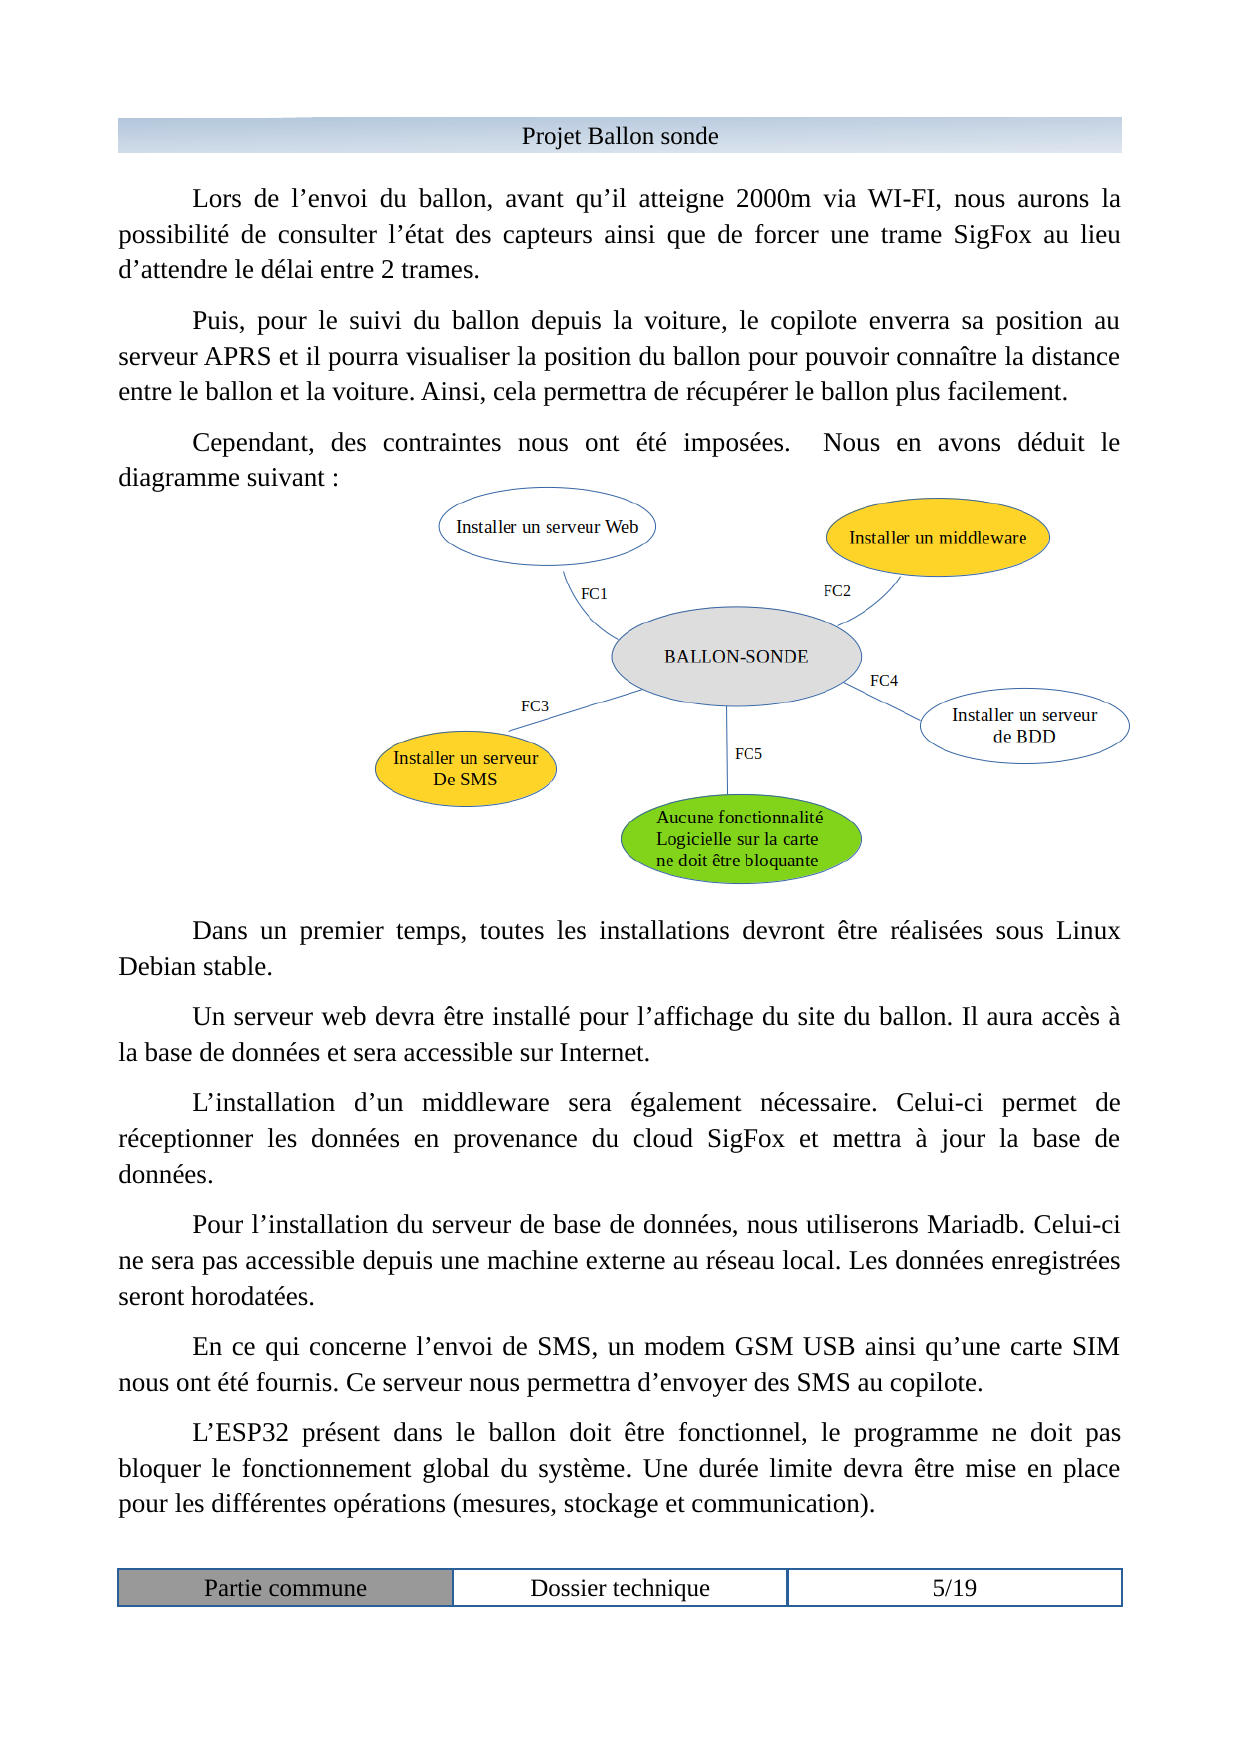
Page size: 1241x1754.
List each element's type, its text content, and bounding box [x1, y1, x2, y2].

text Pour l’installation du serveur de base de données, nous utiliserons Mariadb. Celui-ci ne sera pas accessible depuis une machine externe au réseau local. Les données enregistrées seront horodatées. [118, 1208, 1122, 1311]
text Un serveur web devra être installé pour l’affichage du site du ballon. Il aura accès à la base de données et sera accessible sur Internet. [118, 1000, 1122, 1067]
text Lors de l’envoi du ballon, avant qu’il atteigne 2000m via WI-FI, nous aurons la possibilité de consulter l’état des capteurs ainsi que de forcer une trame SigFox au lieu d’attendre le délai entre 2 trames. [118, 182, 1122, 285]
text L’installation d’un middleware sera également nécessaire. Celui-ci permet de réceptionner les données en provenance du cloud SigFox et mettra à jour la base de données. [118, 1086, 1122, 1189]
text Puis, pour le suivi du ballon depuis la voiture, le copilote enverra sa position au serveur APRS et il pourra visualiser la position du ballon pour pouvoir connaître la distance entre le ballon et la voiture. Ainsi, cela permettra de récupérer le ballon plus facilement. [118, 304, 1122, 407]
picture [353, 464, 1141, 901]
text Cependant, des contraintes nous ont été imposées. Nous en avons déduit le diagramme suivant : [118, 426, 1122, 493]
text Dans un premier temps, toutes les installations devront être réalisées sous Linux Debian stable. [118, 914, 1122, 981]
text En ce qui concerne l’envoi de SMS, un modem GSM USB ainsi qu’une carte SIM nous ont été fournis. Ce serveur nous permettra d’envoyer des SMS au copilote. [118, 1330, 1122, 1397]
text L’ESP32 présent dans le ballon doit être fonctionnel, le programme ne doit pas bloquer le fonctionnement global du système. Une durée limite devra être mise en place pour les différentes opérations (mesures, stockage et communication). [118, 1416, 1122, 1518]
